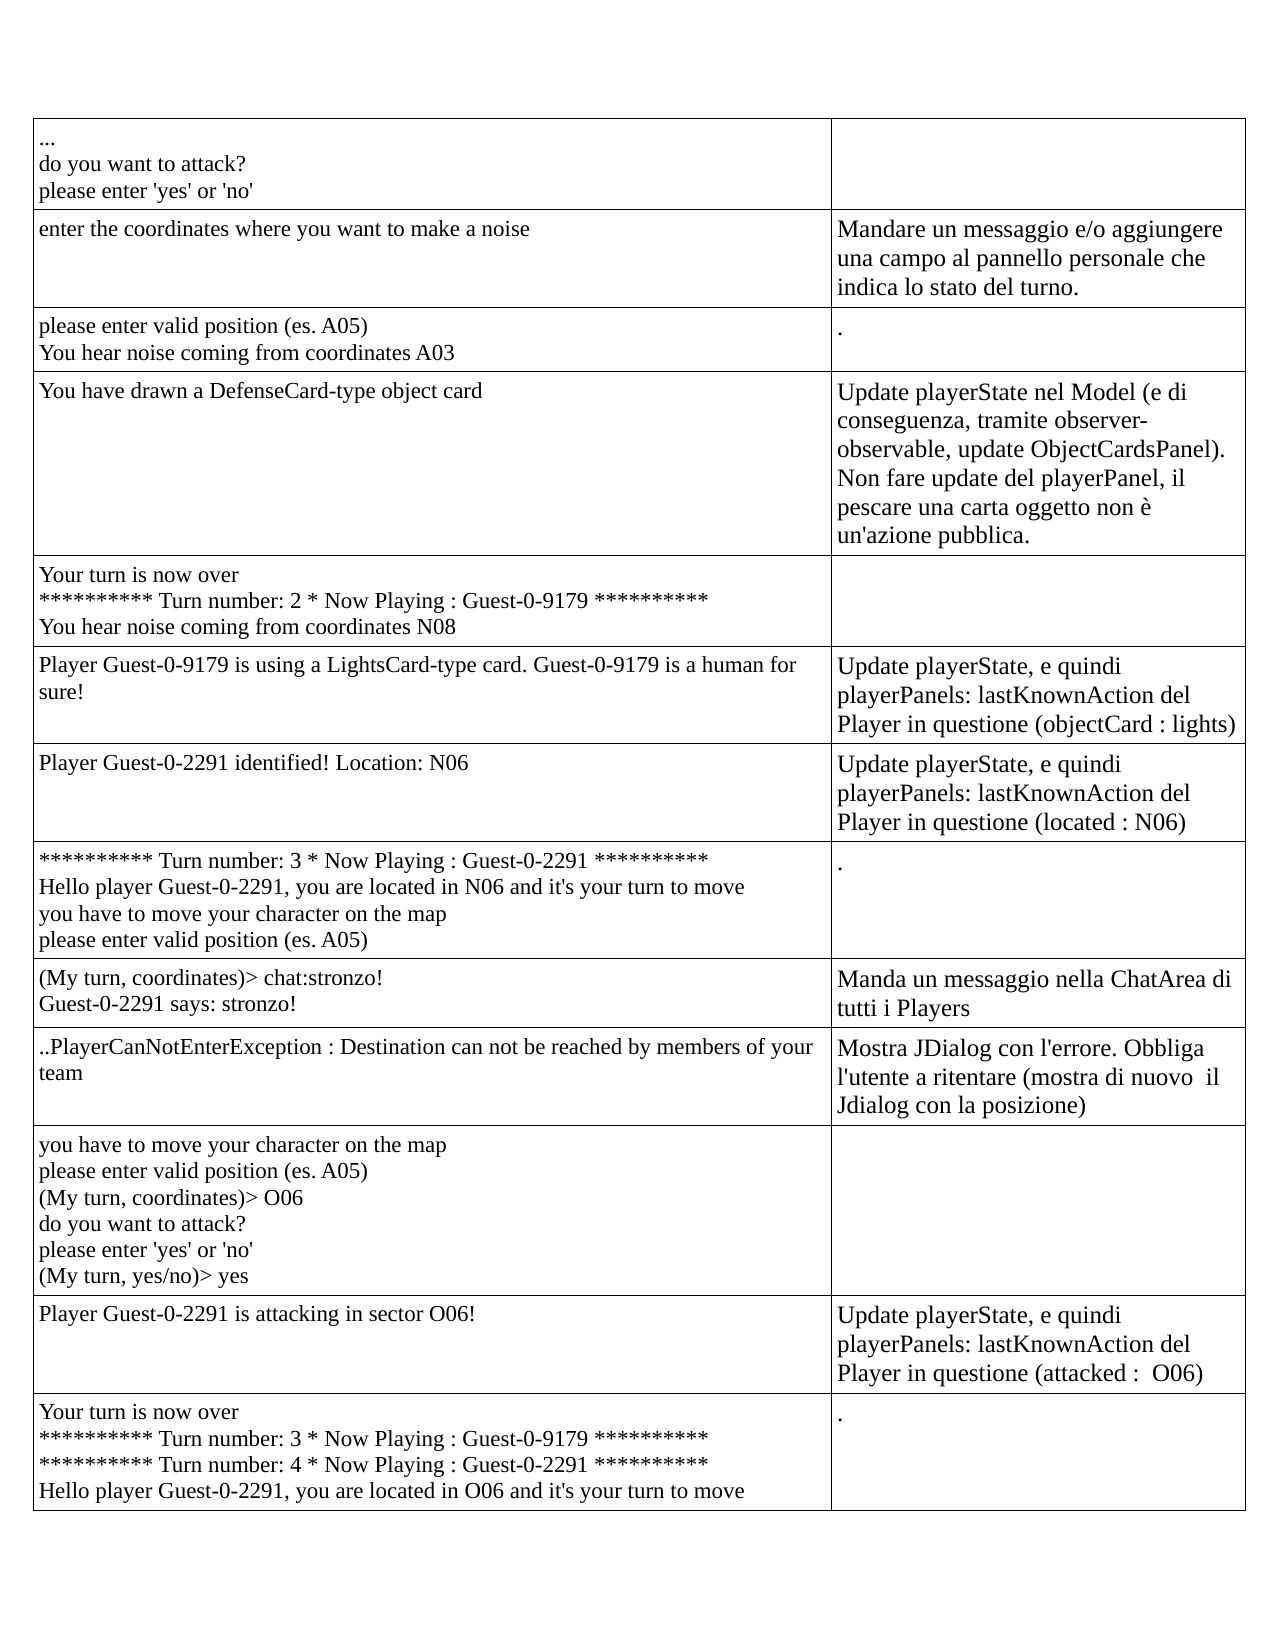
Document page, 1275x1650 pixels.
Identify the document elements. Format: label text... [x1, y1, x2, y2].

table_cell [832, 119, 1245, 209]
table_cell Update playerState, e quindi playerPanels: lastKnownAction del Player in questione (objectCard : lights) [832, 647, 1245, 743]
table_cell you have to move your character on the map please enter valid position (es. A05) (My turn, coordinates)> O06 do you want to attack? please enter 'yes' or 'no' (My turn, yes/no)> yes [34, 1126, 831, 1295]
table_cell Your turn is now over ********** Turn number: 2 * Now Playing : Guest-0-9179 ********** You hear noise coming from coordinates N08 [34, 556, 831, 646]
table_cell (My turn, coordinates)> chat:stronzo! Guest-0-2291 says: stronzo! [34, 959, 831, 1027]
table_cell Player Guest-0-9179 is using a LightsCard-type card. Guest-0-9179 is a human for sure! [34, 647, 831, 743]
table_cell Player Guest-0-2291 identified! Location: N06 [34, 744, 831, 841]
table_cell Mandare un messaggio e/o aggiungere una campo al pannello personale che indica lo stato del turno. [832, 210, 1245, 307]
table_cell Update playerState, e quindi playerPanels: lastKnownAction del Player in questione (attacked : O06) [832, 1296, 1245, 1392]
table_cell Mostra JDialog con l'errore. Obbliga l'utente a ritentare (mostra di nuovo il Jdialog con la posizione) [832, 1028, 1245, 1125]
table_cell enter the coordinates where you want to make a noise [34, 210, 831, 307]
table_cell Update playerState nel Model (e di conseguenza, tramite observer-observable, update ObjectCardsPanel). Non fare update del playerPanel, il pescare una carta oggetto non è un'azione pubblica. [832, 372, 1245, 555]
table_cell please enter valid position (es. A05) You hear noise coming from coordinates A03 [34, 308, 831, 371]
table_cell ... do you want to attack? please enter 'yes' or 'no' [34, 119, 831, 209]
table_cell ..PlayerCanNotEnterException : Destination can not be reached by members of your team [34, 1028, 831, 1125]
table_cell . [832, 308, 1245, 371]
table_cell Your turn is now over ********** Turn number: 3 * Now Playing : Guest-0-9179 ********** ********** Turn number: 4 * Now Playing : Guest-0-2291 ********** Hello player Guest-0-2291, you are located in O06 and it's your turn to move [34, 1394, 831, 1509]
table_cell . [832, 1394, 1245, 1509]
table_cell Player Guest-0-2291 is attacking in sector O06! [34, 1296, 831, 1392]
table_cell . [832, 842, 1245, 958]
table_cell Update playerState, e quindi playerPanels: lastKnownAction del Player in questione (located : N06) [832, 744, 1245, 841]
table_cell [832, 556, 1245, 646]
table_cell ********** Turn number: 3 * Now Playing : Guest-0-2291 ********** Hello player Guest-0-2291, you are located in N06 and it's your turn to move you have to move your character on the map please enter valid position (es. A05) [34, 842, 831, 958]
table_cell Manda un messaggio nella ChatArea di tutti i Players [832, 959, 1245, 1027]
table_cell [832, 1126, 1245, 1295]
table_cell You have drawn a DefenseCard-type object card [34, 372, 831, 555]
